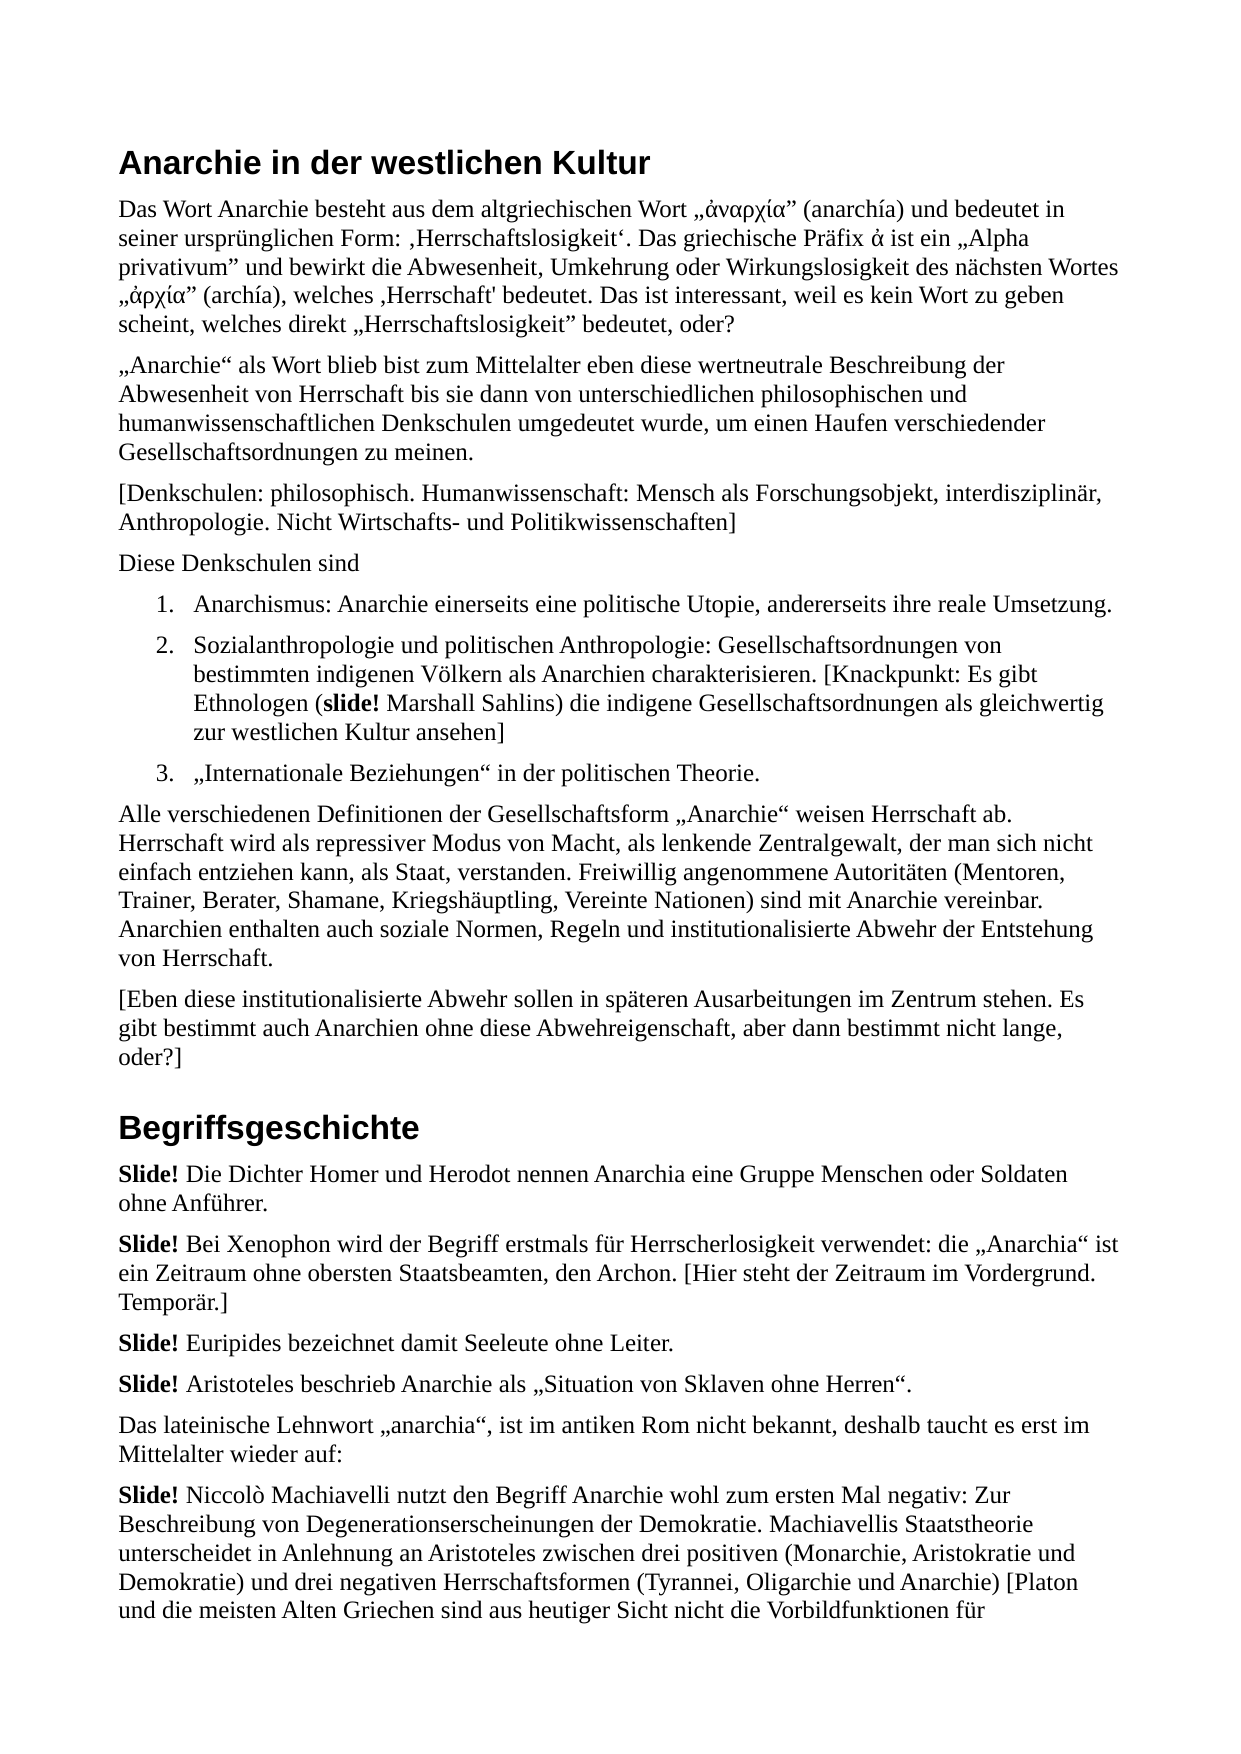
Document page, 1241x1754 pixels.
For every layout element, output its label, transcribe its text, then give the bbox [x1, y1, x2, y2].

list Anarchismus: Anarchie einerseits eine politische Utopie, andererseits ihre reale Umsetzung. [156, 589, 1122, 618]
text Diese Denkschulen sind [118, 548, 1122, 577]
text Slide! Niccolò Machiavelli nutzt den Begriff Anarchie wohl zum ersten Mal negativ: Zur Beschreibung von Degenerationserscheinungen der Demokratie. Machiavellis Staatstheorie unterscheidet in Anlehnung an Aristoteles zwischen drei positiven (Monarchie, Aristokratie und Demokratie) und drei negativen Herrschaftsformen (Tyrannei, Oligarchie und Anarchie) [Platon und die meisten Alten Griechen sind aus heutiger Sicht nicht die Vorbildfunktionen für [118, 1480, 1122, 1624]
text Slide! Aristoteles beschrieb Anarchie als „Situation von Sklaven ohne Herren“. [118, 1369, 1122, 1398]
text Das Wort Anarchie besteht aus dem altgriechischen Wort „ἀναρχία” (anarchía) und bedeutet in seiner ursprünglichen Form: ‚Herrschaftslosigkeit‘. Das griechische Präfix ἀ ist ein „Alpha privativum” und bewirkt die Abwesenheit, Umkehrung oder Wirkungslosigkeit des nächsten Wortes „ἀρχία” (archía), welches ,Herrschaft' bedeutet. Das ist interessant, weil es kein Wort zu geben scheint, welches direkt „Herrschaftslosigkeit” bedeutet, oder? [118, 194, 1122, 338]
text Alle verschiedenen Definitionen der Gesellschaftsform „Anarchie“ weisen Herrschaft ab. Herrschaft wird als repressiver Modus von Macht, als lenkende Zentralgewalt, der man sich nicht einfach entziehen kann, als Staat, verstanden. Freiwillig angenommene Autoritäten (Mentoren, Trainer, Berater, Shamane, Kriegshäuptling, Vereinte Nationen) sind mit Anarchie vereinbar. Anarchien enthalten auch soziale Normen, Regeln und institutionalisierte Abwehr der Entstehung von Herrschaft. [118, 799, 1122, 972]
text „Anarchie“ als Wort blieb bist zum Mittelalter eben diese wertneutrale Beschreibung der Abwesenheit von Herrschaft bis sie dann von unterschiedlichen philosophischen und humanwissenschaftlichen Denkschulen umgedeutet wurde, um einen Haufen verschiedender Gesellschaftsordnungen zu meinen. [118, 351, 1122, 466]
subtitle Anarchie in der westlichen Kultur [118, 143, 1122, 182]
text Slide! Bei Xenophon wird der Begriff erstmals für Herrscherlosigkeit verwendet: die „Anarchia“ ist ein Zeitraum ohne obersten Staatsbeamten, den Archon. [Hier steht der Zeitraum im Vordergrund. Temporär.] [118, 1229, 1122, 1315]
list Sozialanthropologie und politischen Anthropologie: Gesellschaftsordnungen von bestimmten indigenen Völkern als Anarchien charakterisieren. [Knackpunkt: Es gibt Ethnologen (slide! Marshall Sahlins) die indigene Gesellschaftsordnungen als gleichwertig zur westlichen Kultur ansehen] [156, 631, 1122, 746]
list „Internationale Beziehungen“ in der politischen Theorie. [156, 758, 1122, 787]
text [Denkschulen: philosophisch. Humanwissenschaft: Mensch als Forschungsobjekt, interdisziplinär, Anthropologie. Nicht Wirtschafts- und Politikwissenschaften] [118, 478, 1122, 536]
text Slide! Die Dichter Homer und Herodot nennen Anarchia eine Gruppe Menschen oder Soldaten ohne Anführer. [118, 1159, 1122, 1217]
text [Eben diese institutionalisierte Abwehr sollen in späteren Ausarbeitungen im Zentrum stehen. Es gibt bestimmt auch Anarchien ohne diese Abwehreigenschaft, aber dann bestimmt nicht lange, oder?] [118, 984, 1122, 1071]
text Slide! Euripides bezeichnet damit Seeleute ohne Leiter. [118, 1328, 1122, 1357]
text Das lateinische Lehnwort „anarchia“, ist im antiken Rom nicht bekannt, deshalb taucht es erst im Mittelalter wieder auf: [118, 1410, 1122, 1468]
subtitle Begriffsgeschichte [118, 1108, 1122, 1147]
